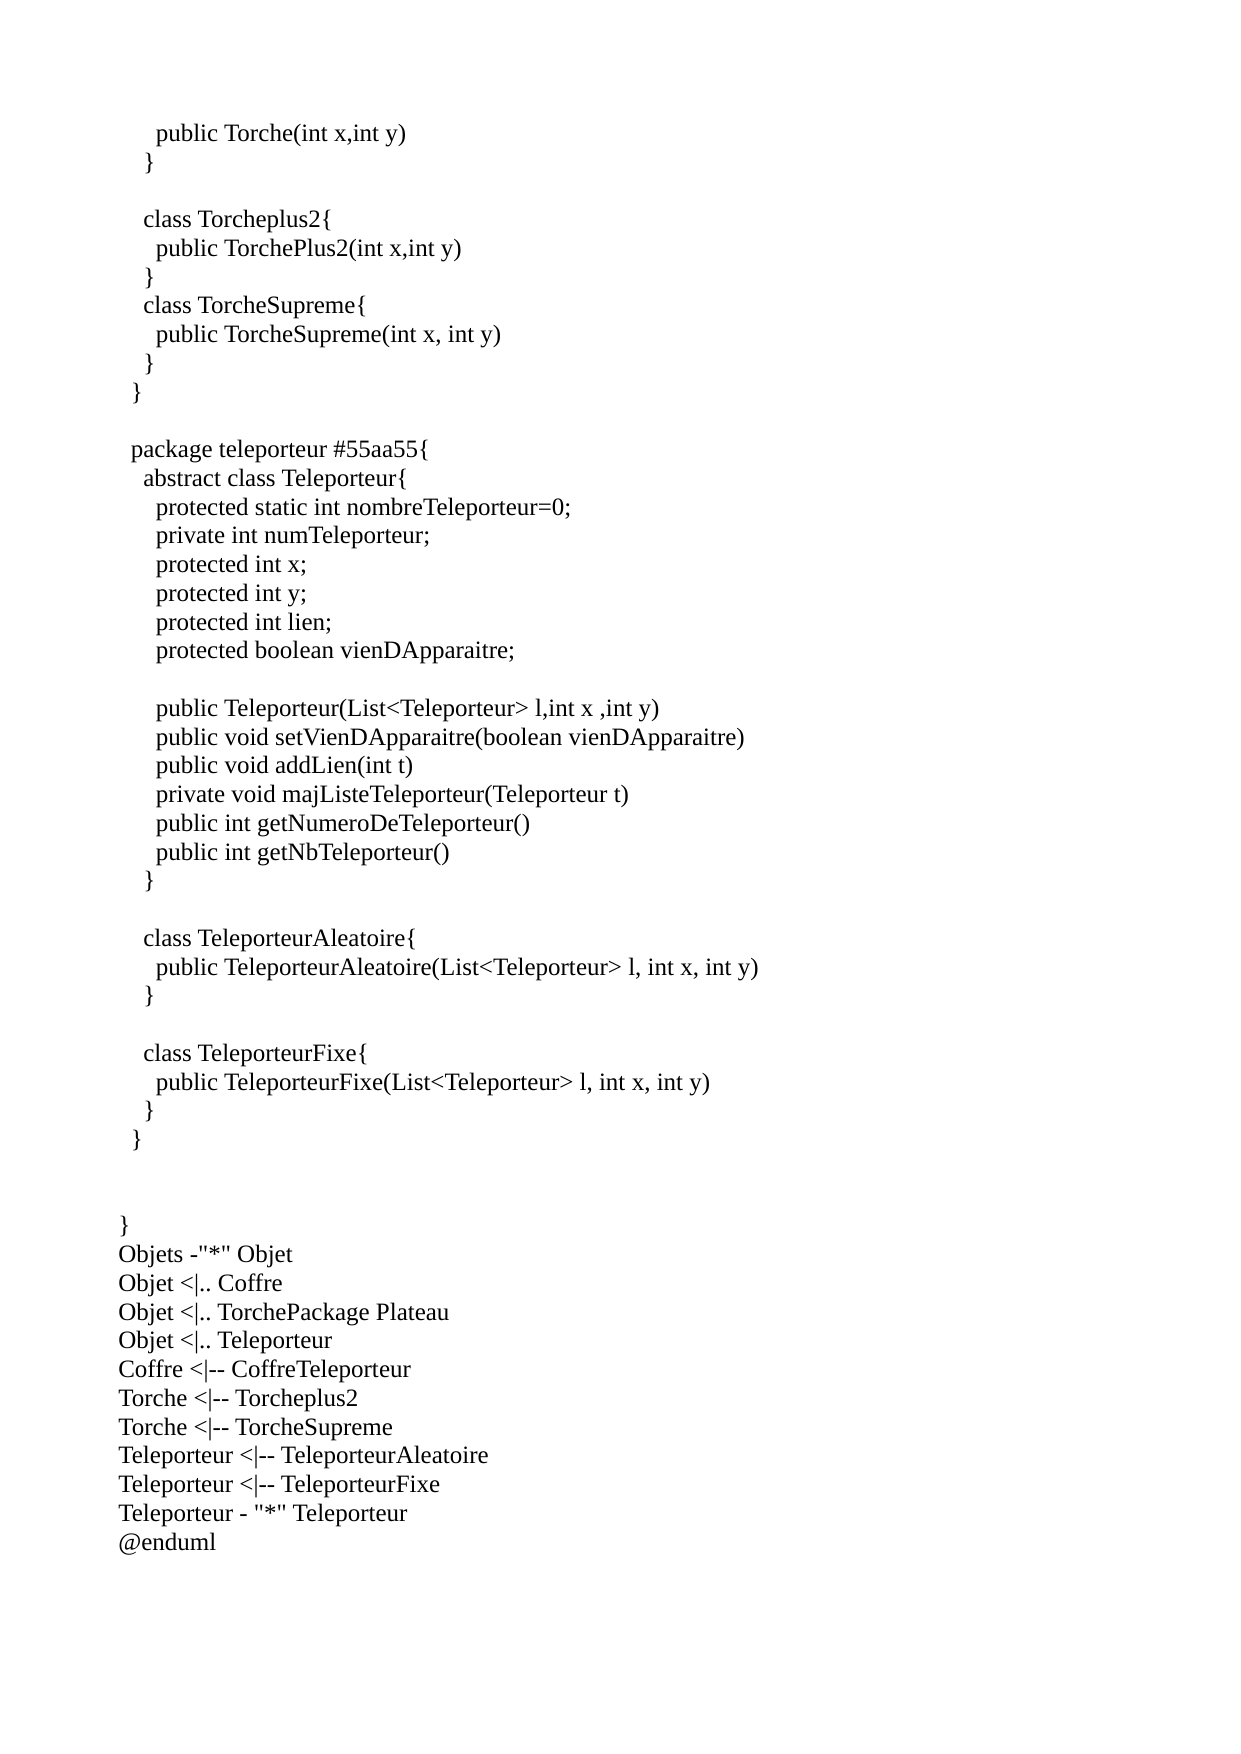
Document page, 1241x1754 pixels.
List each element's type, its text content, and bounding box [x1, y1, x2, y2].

text Torche <|-- TorcheSupreme [118, 1412, 1122, 1441]
text public int getNbTeleporteur() [118, 837, 1122, 866]
text Teleporteur <|-- TeleporteurAleatoire [118, 1441, 1122, 1469]
text Teleporteur - "*" Teleporteur [118, 1498, 1122, 1527]
text protected boolean vienDApparaitre; [118, 636, 1122, 664]
text Coffre <|-- CoffreTeleporteur [118, 1354, 1122, 1383]
text protected int y; [118, 578, 1122, 607]
text } [118, 1124, 1122, 1153]
text class TeleporteurAleatoire{ [118, 923, 1122, 952]
text public TorcheSupreme(int x, int y) [118, 319, 1122, 348]
text } [118, 262, 1122, 291]
text Objet <|.. TorchePackage Plateau [118, 1297, 1122, 1326]
text } [118, 866, 1122, 894]
text public TorchePlus2(int x,int y) [118, 233, 1122, 262]
text } [118, 377, 1122, 406]
text Objets -"*" Objet [118, 1239, 1122, 1268]
text public void setVienDApparaitre(boolean vienDApparaitre) [118, 722, 1122, 751]
text private int numTeleporteur; [118, 521, 1122, 549]
text class Torcheplus2{ [118, 204, 1122, 233]
text } [118, 981, 1122, 1009]
text private void majListeTeleporteur(Teleporteur t) [118, 779, 1122, 808]
text class TeleporteurFixe{ [118, 1038, 1122, 1067]
text @enduml [118, 1527, 1122, 1556]
text protected static int nombreTeleporteur=0; [118, 492, 1122, 521]
text abstract class Teleporteur{ [118, 463, 1122, 492]
text public int getNumeroDeTeleporteur() [118, 808, 1122, 837]
text public Torche(int x,int y) [118, 118, 1122, 147]
text } [118, 1211, 1122, 1239]
text } [118, 1096, 1122, 1124]
text Objet <|.. Coffre [118, 1268, 1122, 1297]
text protected int lien; [118, 607, 1122, 636]
text } [118, 348, 1122, 377]
text Objet <|.. Teleporteur [118, 1326, 1122, 1354]
text public TeleporteurAleatoire(List<Teleporteur> l, int x, int y) [118, 952, 1122, 981]
text public TeleporteurFixe(List<Teleporteur> l, int x, int y) [118, 1067, 1122, 1096]
text Torche <|-- Torcheplus2 [118, 1383, 1122, 1412]
text public Teleporteur(List<Teleporteur> l,int x ,int y) [118, 693, 1122, 722]
text package teleporteur #55aa55{ [118, 434, 1122, 463]
text class TorcheSupreme{ [118, 291, 1122, 319]
text } [118, 147, 1122, 176]
text Teleporteur <|-- TeleporteurFixe [118, 1469, 1122, 1498]
text protected int x; [118, 549, 1122, 578]
text public void addLien(int t) [118, 751, 1122, 779]
